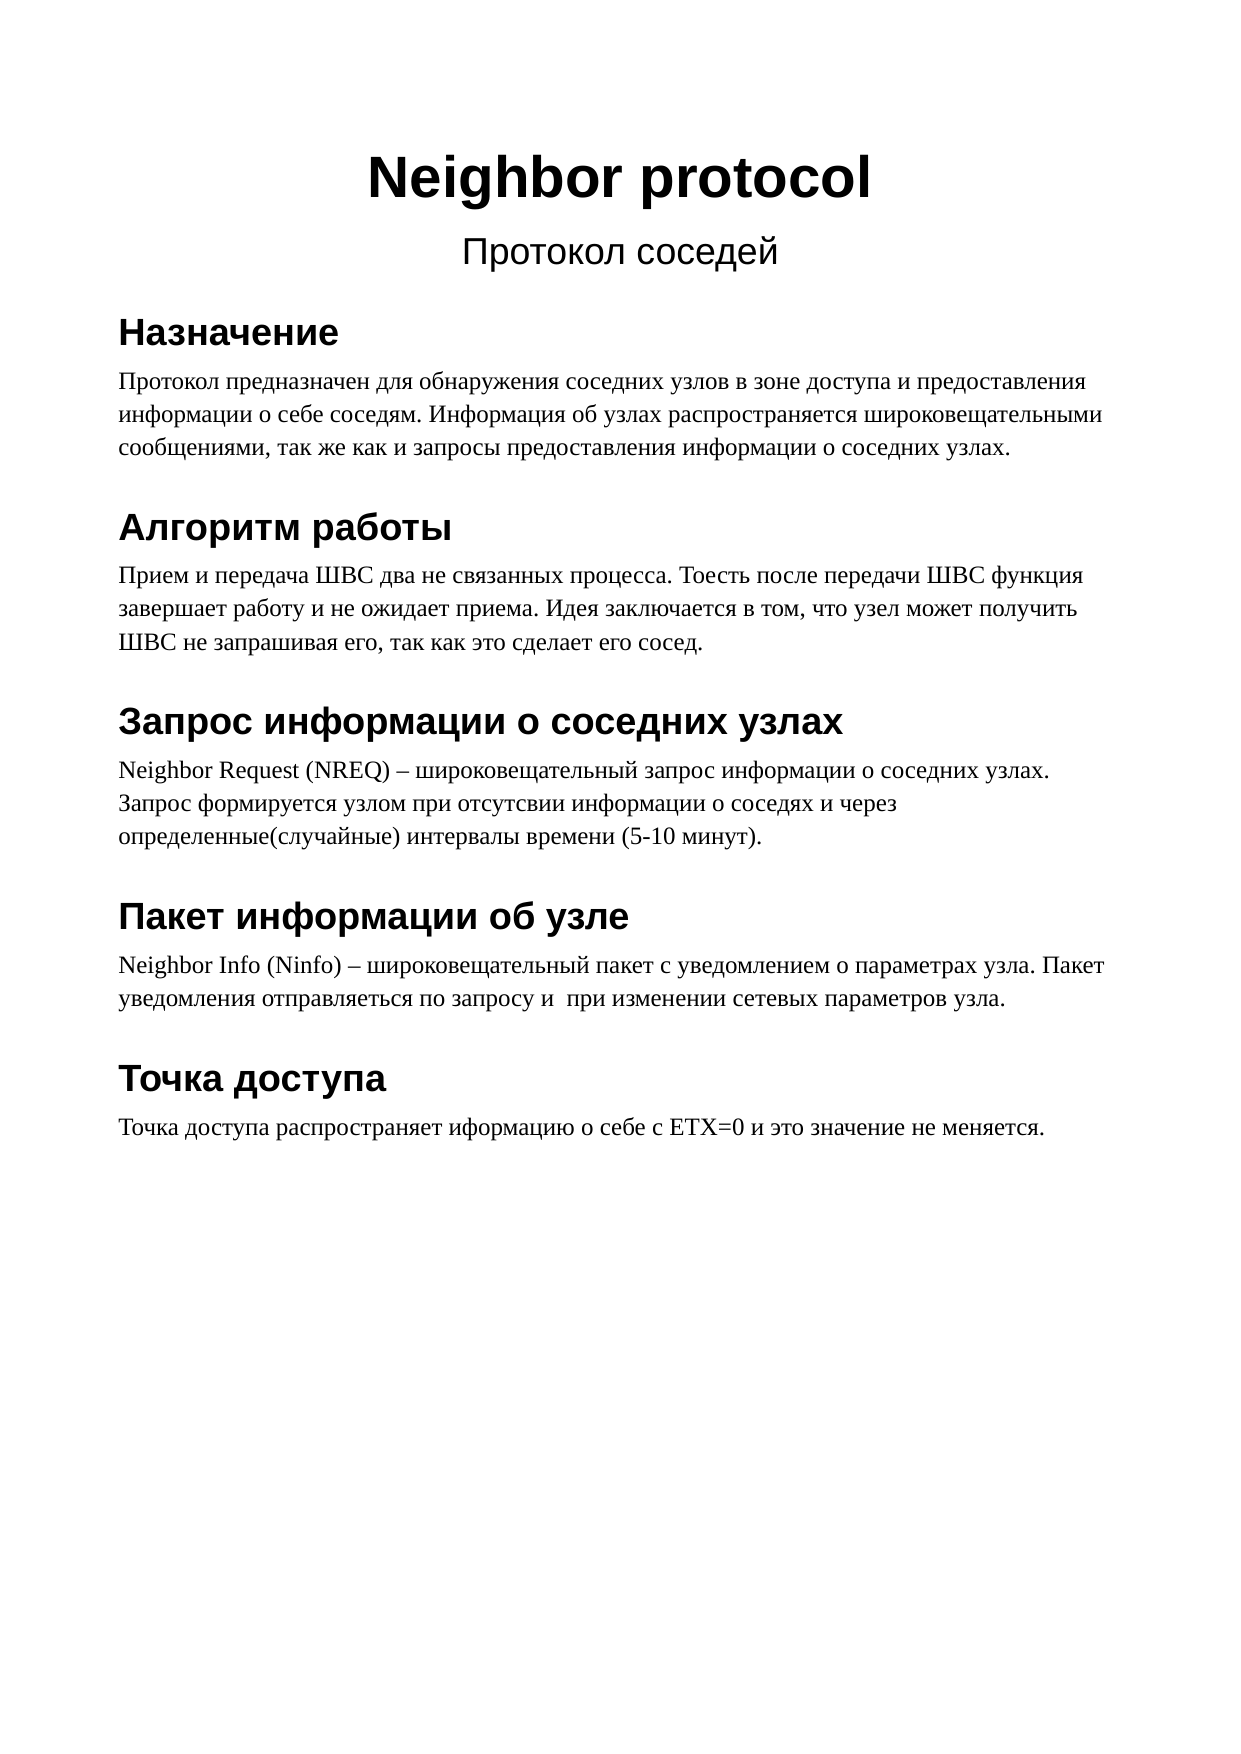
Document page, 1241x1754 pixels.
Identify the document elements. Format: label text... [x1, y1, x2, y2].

subtitle Назначение [118, 309, 1122, 353]
subtitle Пакет информации об узле [118, 894, 1122, 938]
subtitle Протокол соседей [118, 229, 1122, 272]
text Neighbor Request (NREQ) – широковещательный запрос информации о соседних узлах. Запрос формируется узлом при отсутсвии информации о соседях и через определенные(случайные) интервалы времени (5-10 минут). [118, 755, 1122, 850]
subtitle Точка доступа [118, 1056, 1122, 1099]
subtitle Алгоритм работы [118, 504, 1122, 548]
text Neighbor Info (Ninfo) – широковещательный пакет с уведомлением о параметрах узла. Пакет уведомления отправляеться по запросу и при изменении сетевых параметров узла. [118, 950, 1122, 1012]
text Точка доступа распространяет иформацию о себе с ETX=0 и это значение не меняется. [118, 1112, 1122, 1141]
text Прием и передача ШВС два не связанных процесса. Тоесть после передачи ШВС функция завершает работу и не ожидает приема. Идея заключается в том, что узел может получить ШВС не запрашивая его, так как это сделает его сосед. [118, 561, 1122, 655]
subtitle Запрос информации о соседних узлах [118, 699, 1122, 743]
text Протокол предназначен для обнаружения соседних узлов в зоне доступа и предоставления информации о себе соседям. Информация об узлах распространяется широковещательными сообщениями, так же как и запросы предоставления информации о соседних узлах. [118, 366, 1122, 461]
title Neighbor protocol [118, 143, 1122, 210]
